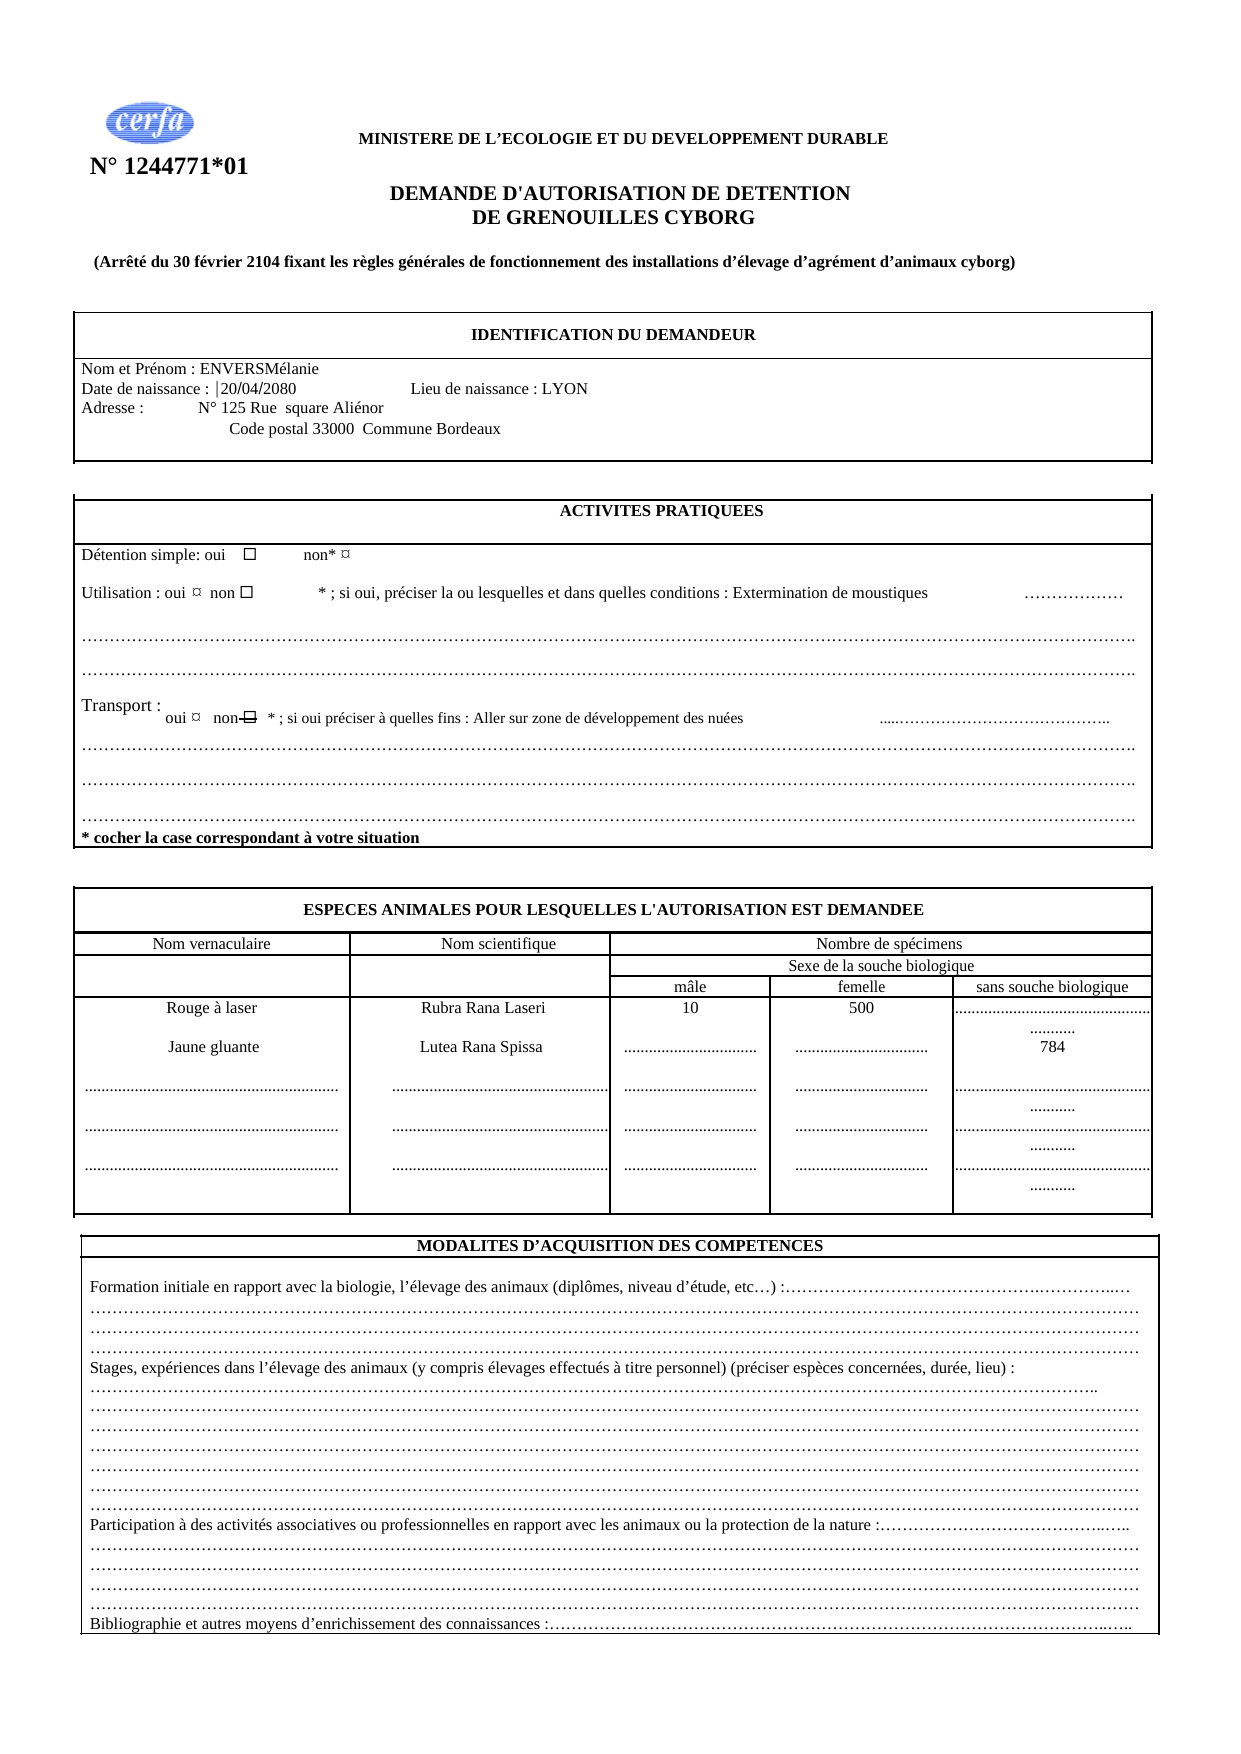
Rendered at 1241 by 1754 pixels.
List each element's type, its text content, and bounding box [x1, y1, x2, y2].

table_cell Utilisation : oui [75, 583, 192, 615]
table_cell .......................................................... [954, 1076, 1151, 1116]
table_cell [351, 956, 609, 975]
table_cell .................................................... [351, 1076, 609, 1116]
table_cell [73, 462, 192, 498]
table_cell .......................................................... [954, 1155, 1151, 1194]
text Formation initiale en rapport avec la biologie, l’élevage des animaux (diplômes, niveau d’étude, etc…) :……………………………………….…………..… [89, 1277, 1153, 1296]
text ………………………………………………………………………………………………………………………………………………………………………. [81, 660, 1151, 679]
table_cell [297, 441, 1151, 459]
table_cell [192, 441, 297, 459]
table_cell 10 [611, 998, 769, 1037]
table_header Nom vernaculaire [75, 934, 349, 954]
table_cell ................................ [611, 1155, 769, 1194]
table_cell [954, 1195, 1151, 1213]
text ……………………………………………………………………………………………………………………………………………………………………… [89, 1594, 1153, 1613]
table_cell [75, 956, 349, 975]
text ……………………………………………………………………………………………………………………………………………………………………… [89, 1535, 1153, 1554]
table_cell ............................................................. [75, 1116, 349, 1155]
text ……………………………………………………………………………………………………………………………………………………………………… [89, 1436, 1153, 1455]
table_cell ................................ [771, 1155, 952, 1194]
table_cell .......................................................... [954, 998, 1151, 1037]
table_cell .......................................................... [954, 1116, 1151, 1155]
text ……………………………………………………………………………………………………………………………………………………………………… [89, 1338, 1153, 1357]
text Bibliographie et autres moyens d’enrichissement des connaissances :………………………………………………………………………………………..….. [89, 1614, 1153, 1633]
text ……………………………………………………………………………………………………………………………………………………………………… [89, 1495, 1153, 1514]
text Transport : oui x non  * ; si oui préciser à quelles fins : Aller sur zone de développement des nuées .....………………………………….. [81, 694, 1151, 730]
table_cell Lutea Rana Spissa [351, 1037, 609, 1076]
text N° 1244771*01 [89, 151, 1153, 180]
table_cell 784 [954, 1037, 1151, 1076]
table_cell [75, 441, 192, 459]
text ………………………………………………………………………………………………………………………………………………………………………. [81, 769, 1151, 788]
text ……………………………………………………………………………………………………………………………………………………………………… [89, 1396, 1153, 1415]
table_cell ............................................................. [75, 1076, 349, 1116]
table_header [611, 934, 770, 954]
text Participation à des activités associatives ou professionnelles en rapport avec les animaux ou la protection de la nature :…………………………………..….. [89, 1515, 1153, 1534]
table_cell [75, 419, 192, 441]
table_cell [192, 501, 297, 531]
table_cell [611, 1195, 769, 1213]
table_cell [771, 1195, 952, 1213]
table_cell [297, 531, 1151, 543]
table_cell .................................................... [351, 1116, 609, 1155]
table_cell ................................ [771, 1037, 952, 1076]
table_cell [351, 975, 609, 996]
table_cell Jaune gluante [75, 1037, 349, 1076]
text ………………………………………………………………………………………………………………………………………………………………………. [81, 735, 1151, 754]
text ……………………………………………………………………………………………………………………………………………………………………… [89, 1554, 1153, 1574]
table_cell non* x [297, 545, 1151, 583]
table_header Nombre de spécimens [770, 934, 1151, 954]
table_cell Sexe de la souche biologique [611, 956, 1151, 975]
table_header Adresse : [75, 398, 192, 419]
text MODALITES D’ACQUISITION DES COMPETENCES [82, 1237, 1158, 1255]
table_cell [75, 1195, 349, 1213]
text IDENTIFICATION DU DEMANDEUR [471, 324, 1151, 344]
table_cell Rubra Rana Laseri [351, 998, 609, 1037]
table_cell Code postal 33000 Commune Bordeaux [192, 419, 1151, 441]
table_cell [351, 1195, 609, 1213]
text DE GRENOUILLES CYBORG [394, 205, 1153, 229]
text MINISTERE DE L’ECOLOGIE ET DU DEVELOPPEMENT DURABLE [358, 129, 1153, 148]
table_cell ............................................................. [75, 1155, 349, 1194]
table_cell ................................ [771, 1076, 952, 1116]
table_cell [75, 501, 192, 531]
table_cell ................................ [611, 1037, 769, 1076]
table_cell ................................ [611, 1116, 769, 1155]
table_cell ................................ [611, 1076, 769, 1116]
table_cell ACTIVITES PRATIQUEES [297, 501, 1151, 531]
text * cocher la case correspondant à votre situation [81, 827, 1151, 846]
text ……………………………………………………………………………………………………………………………………………………………………… [89, 1456, 1153, 1475]
table_cell femelle [771, 977, 952, 996]
text ……………………………………………………………………………………………………………………………………………………………………… [89, 1416, 1153, 1435]
table_header N° 125 Rue square Aliénor [192, 398, 1151, 419]
text ……………………………………………………………………………………………………………………………………………………………………… [89, 1475, 1153, 1494]
text ……………………………………………………………………………………………………………………………………………………………………… [89, 1318, 1153, 1337]
text Nom et Prénom : ENVERSMélanie [81, 359, 1151, 378]
table_cell [297, 462, 1152, 498]
text ………………………………………………………………………………………………………………………………………………………………………. [81, 806, 1151, 825]
table_cell [192, 462, 297, 498]
table_cell Rouge à laser [75, 998, 349, 1037]
table_cell .................................................... [351, 1155, 609, 1194]
text ……………………………………………………………………………………………………………………………………………………………………… [89, 1298, 1153, 1317]
table_cell sans souche biologique [954, 977, 1151, 996]
text (Arrêté du 30 février 2104 fixant les règles générales de fonctionnement des installations d’élevage d’agrément d’animaux cyborg) [94, 251, 1153, 271]
table_cell 500 [771, 998, 952, 1037]
table_cell * ; si oui, préciser la ou lesquelles et dans quelles conditions : Extermination de moustiques ……………… [297, 583, 1151, 615]
text ESPECES ANIMALES POUR LESQUELLES L'AUTORISATION EST DEMANDEE [75, 900, 1151, 919]
table_cell [75, 531, 297, 543]
text DEMANDE D'AUTORISATION DE DETENTION [389, 181, 1153, 205]
text ……………………………………………………………………………………………………………………………………………………………………… [89, 1574, 1153, 1593]
text Stages, expériences dans l’élevage des animaux (y compris élevages effectués à titre personnel) (préciser espèces concernées, durée, lieu) :……………………………………………………………………………………………………………………………………………………………….. [89, 1358, 1153, 1396]
text Date de naissance : |20/04/2080 Lieu de naissance : LYON [81, 379, 1151, 398]
table_header Nom scientifique [351, 934, 609, 954]
table_cell [75, 975, 349, 996]
table_cell ................................ [771, 1116, 952, 1155]
table_cell Détention simple: oui  [75, 545, 297, 583]
table_cell x non  [192, 583, 297, 615]
table_cell mâle [611, 977, 769, 996]
picture [105, 101, 194, 145]
text ………………………………………………………………………………………………………………………………………………………………………. [81, 625, 1151, 644]
